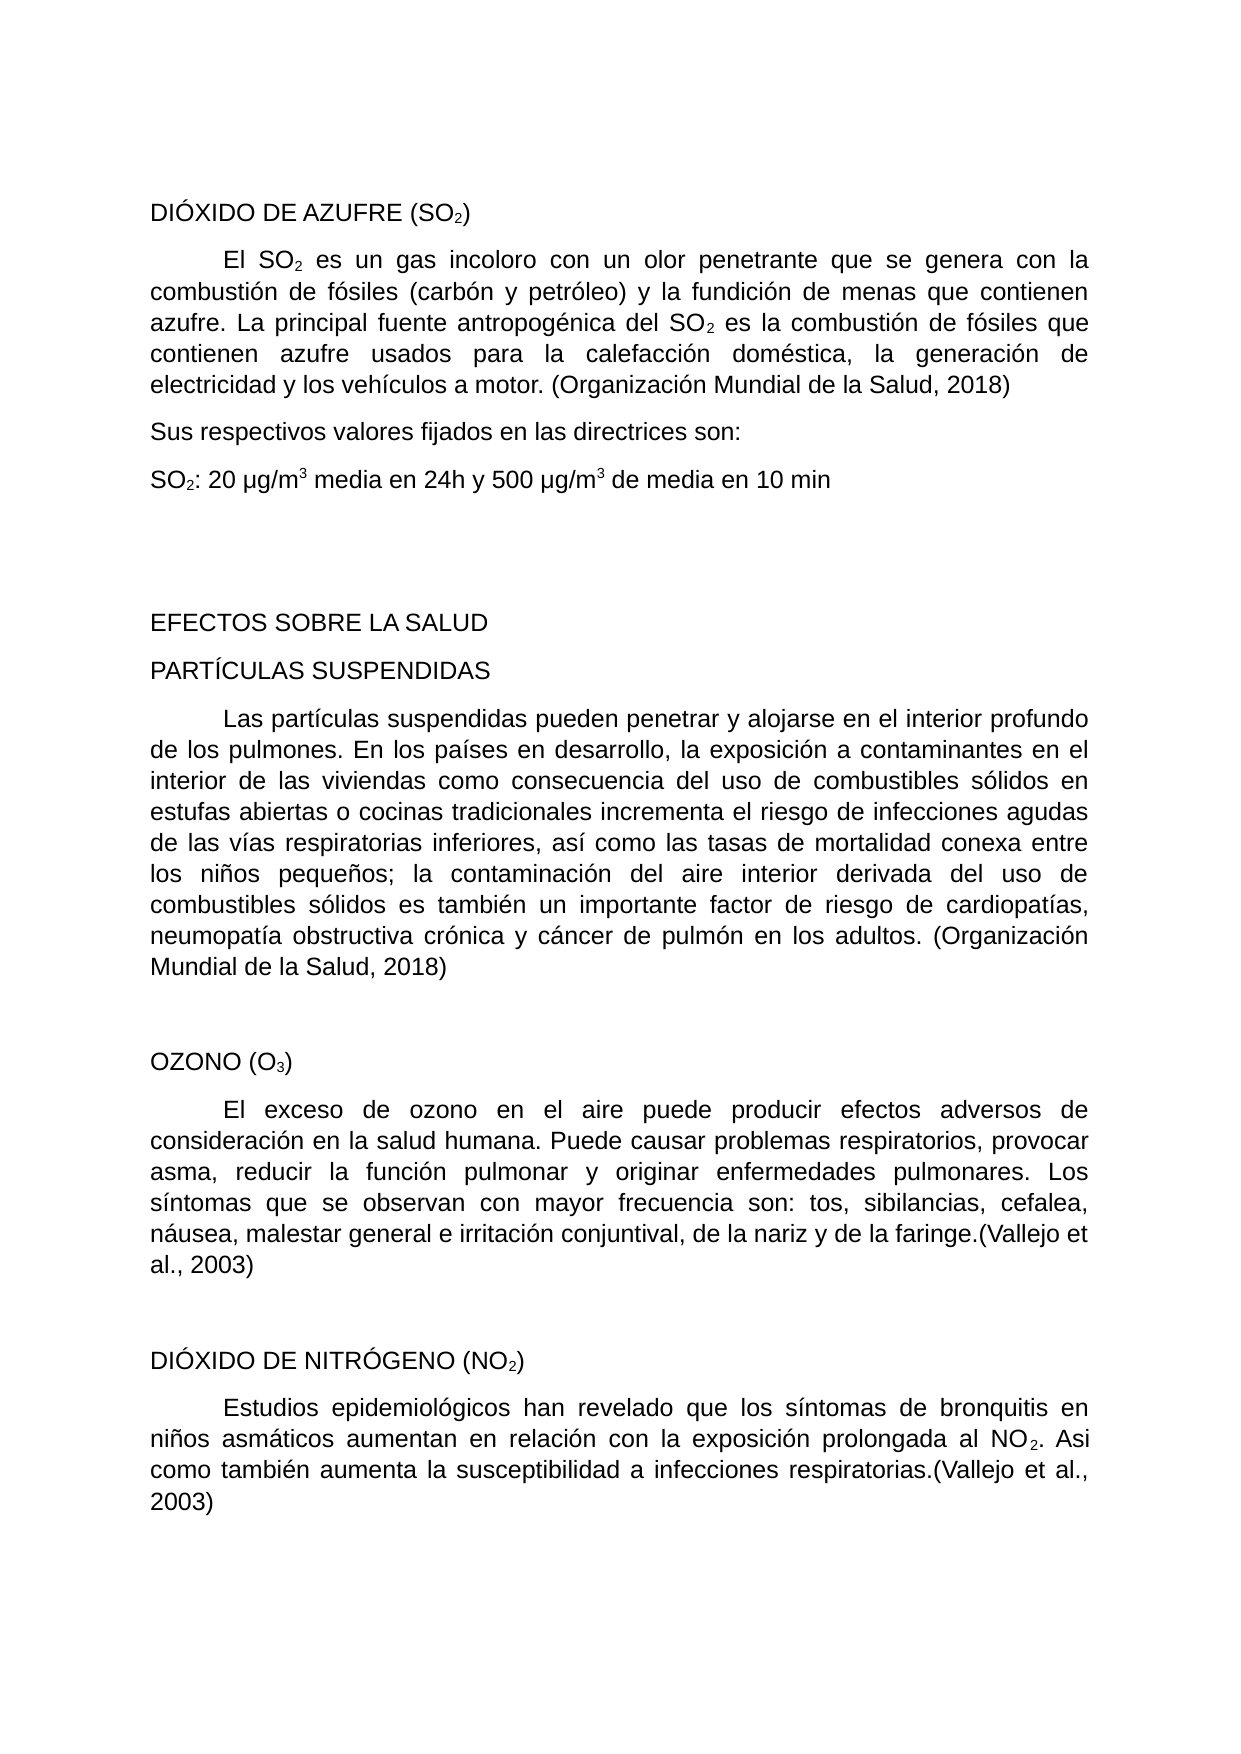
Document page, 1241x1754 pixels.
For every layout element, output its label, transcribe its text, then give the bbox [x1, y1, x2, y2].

text El SO2 es un gas incoloro con un olor penetrante que se genera con la combustión de fósiles (carbón y petróleo) y la fundición de menas que contienen azufre. La principal fuente antropogénica del SO2 es la combustión de fósiles que contienen azufre usados para la calefacción doméstica, la generación de electricidad y los vehículos a motor. (Organización Mundial de la Salud, 2018) [150, 245, 1090, 398]
text Estudios epidemiológicos han revelado que los síntomas de bronquitis en niños asmáticos aumentan en relación con la exposición prolongada al NO2. Asi como también aumenta la susceptibilidad a infecciones respiratorias.(Vallejo et al., 2003) [150, 1393, 1090, 1515]
text OZONO (O3) [150, 1047, 1090, 1076]
text PARTÍCULAS SUSPENDIDAS [150, 656, 1090, 684]
text El exceso de ozono en el aire puede producir efectos adversos de consideración en la salud humana. Puede causar problemas respiratorios, provocar asma, reducir la función pulmonar y originar enfermedades pulmonares. Los síntomas que se observan con mayor frecuencia son: tos, sibilancias, cefalea, náusea, malestar general e irritación conjuntival, de la nariz y de la faringe.(Vallejo et al., 2003) [150, 1095, 1090, 1279]
text Las partículas suspendidas pueden penetrar y alojarse en el interior profundo de los pulmones. En los países en desarrollo, la exposición a contaminantes en el interior de las viviendas como consecuencia del uso de combustibles sólidos en estufas abiertas o cocinas tradicionales incrementa el riesgo de infecciones agudas de las vías respiratorias inferiores, así como las tasas de mortalidad conexa entre los niños pequeños; la contaminación del aire interior derivada del uso de combustibles sólidos es también un importante factor de riesgo de cardiopatías, neumopatía obstructiva crónica y cáncer de pulmón en los adultos. (Organización Mundial de la Salud, 2018) [150, 703, 1090, 981]
text DIÓXIDO DE AZUFRE (SO2) [150, 198, 1090, 226]
text EFECTOS SOBRE LA SALUD [150, 608, 1090, 637]
text SO2: 20 μg/m3 media en 24h y 500 μg/m3 de media en 10 min [150, 465, 1090, 494]
text DIÓXIDO DE NITRÓGENO (NO2) [150, 1346, 1090, 1374]
text Sus respectivos valores fijados en las directrices son: [150, 417, 1090, 446]
